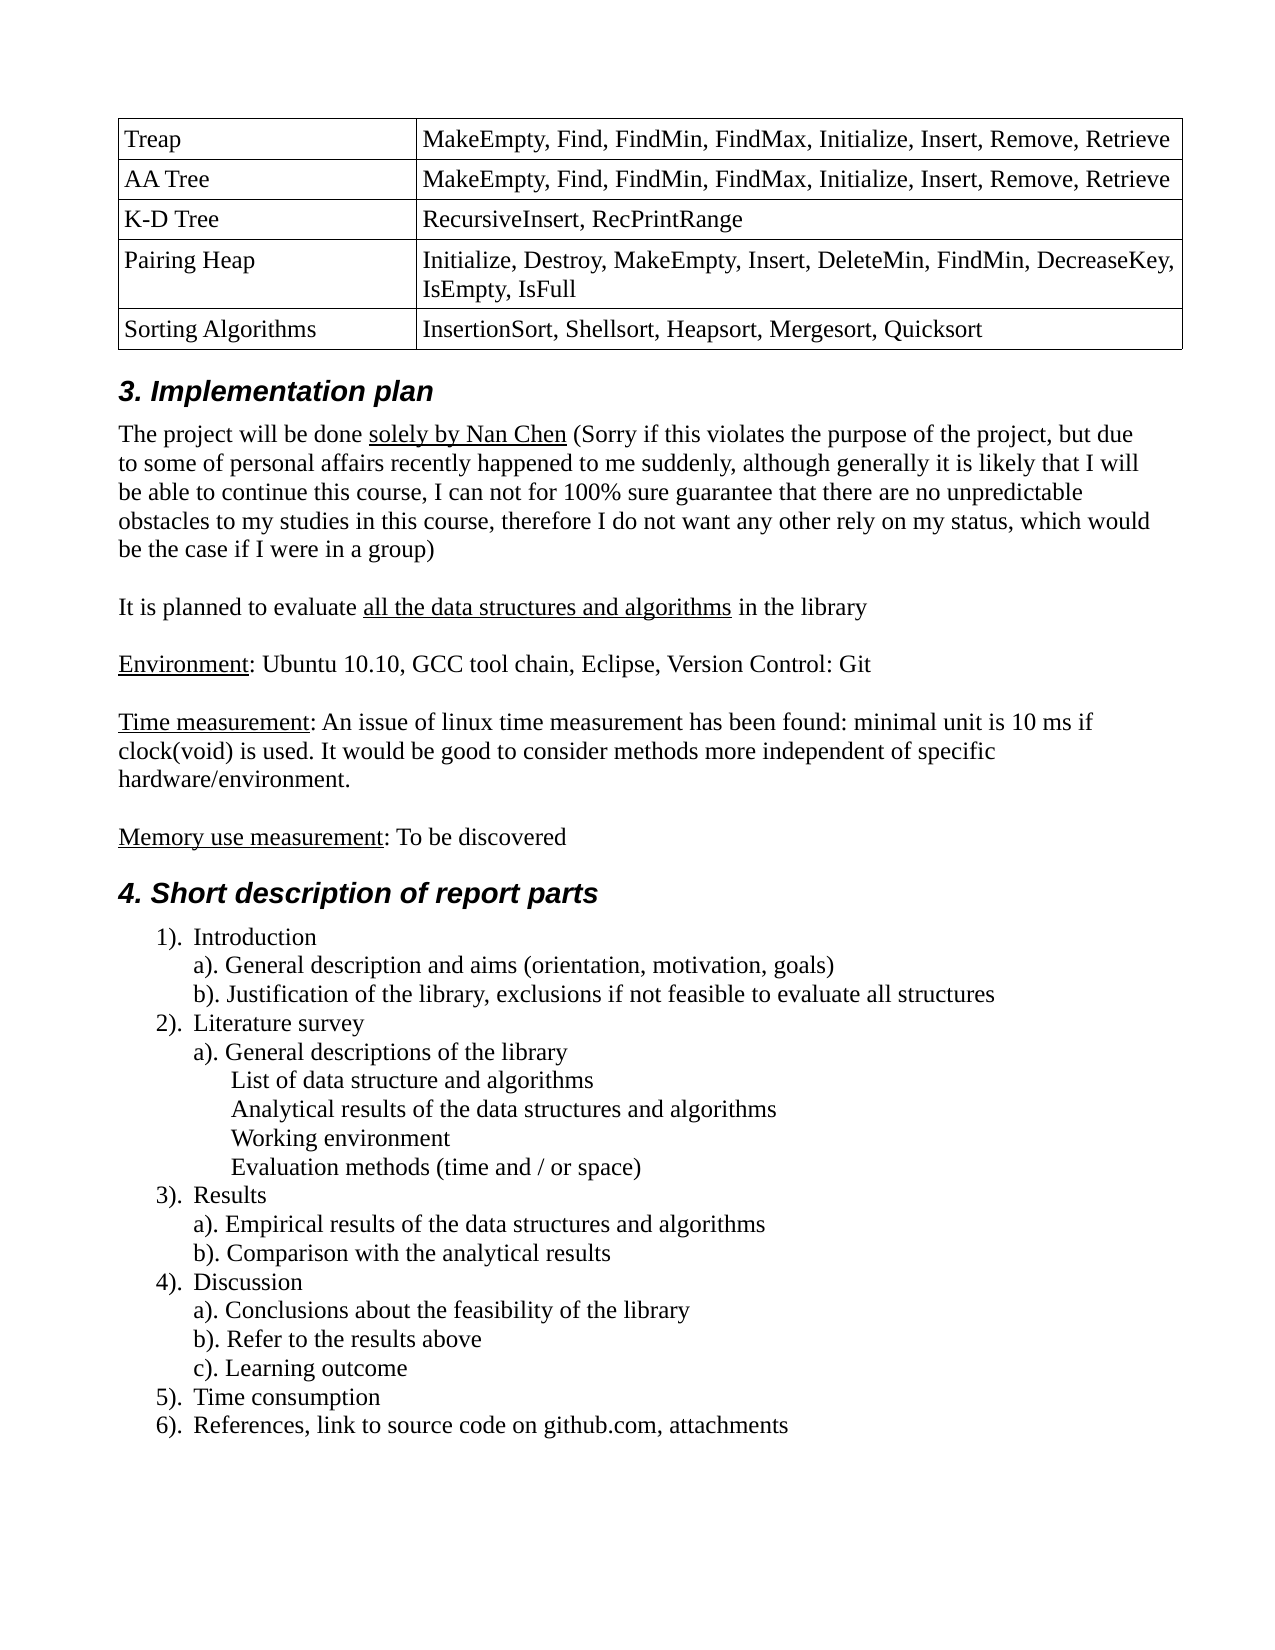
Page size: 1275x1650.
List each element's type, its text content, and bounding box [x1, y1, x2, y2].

list Working environment [193, 1123, 1157, 1152]
list Introduction [156, 922, 1157, 951]
list a). General description and aims (orientation, motivation, goals) [156, 951, 1157, 979]
list References, link to source code on github.com, attachments [156, 1411, 1157, 1439]
text The project will be done solely by Nan Chen (Sorry if this violates the purpose of the project, but due to some of personal affairs recently happened to me suddenly, although generally it is likely that I will be able to continue this course, I can not for 100% sure guarantee that there are no unpredictable obstacles to my studies in this course, therefore I do not want any other rely on my status, which would be the case if I were in a group) [118, 419, 1157, 563]
list Discussion [156, 1267, 1157, 1296]
list a). Conclusions about the feasibility of the library [156, 1296, 1157, 1324]
list b). Comparison with the analytical results [156, 1238, 1157, 1267]
table_cell K-D Tree [119, 200, 416, 239]
list a). General descriptions of the library [156, 1037, 1157, 1066]
list List of data structure and algorithms [193, 1066, 1157, 1094]
list b). Refer to the results above [156, 1324, 1157, 1353]
table_cell Treap [119, 119, 416, 158]
list c). Learning outcome [156, 1353, 1157, 1382]
text Environment: Ubuntu 10.10, GCC tool chain, Eclipse, Version Control: Git [118, 649, 1157, 678]
table_cell Initialize, Destroy, MakeEmpty, Insert, DeleteMin, FindMin, DecreaseKey, IsEmpty, IsFull [417, 240, 1182, 308]
subtitle 4. Short description of report parts [118, 876, 1157, 909]
list Evaluation methods (time and / or space) [193, 1152, 1157, 1181]
list a). Empirical results of the data structures and algorithms [156, 1209, 1157, 1238]
text Memory use measurement: To be discovered [118, 822, 1157, 851]
table_cell InsertionSort, Shellsort, Heapsort, Mergesort, Quicksort [417, 309, 1182, 348]
list b). Justification of the library, exclusions if not feasible to evaluate all structures [156, 979, 1157, 1008]
list Literature survey [156, 1008, 1157, 1037]
list Results [156, 1181, 1157, 1209]
table_cell Sorting Algorithms [119, 309, 416, 348]
text Time measurement: An issue of linux time measurement has been found: minimal unit is 10 ms if clock(void) is used. It would be good to consider methods more independent of specific hardware/environment. [118, 707, 1157, 793]
subtitle 3. Implementation plan [118, 373, 1157, 407]
list Time consumption [156, 1382, 1157, 1411]
table_cell AA Tree [119, 160, 416, 199]
list Analytical results of the data structures and algorithms [193, 1094, 1157, 1123]
table_cell Pairing Heap [119, 240, 416, 308]
table_cell RecursiveInsert, RecPrintRange [417, 200, 1182, 239]
table_cell MakeEmpty, Find, FindMin, FindMax, Initialize, Insert, Remove, Retrieve [417, 160, 1182, 199]
table_cell MakeEmpty, Find, FindMin, FindMax, Initialize, Insert, Remove, Retrieve [417, 119, 1182, 158]
text It is planned to evaluate all the data structures and algorithms in the library [118, 592, 1157, 621]
